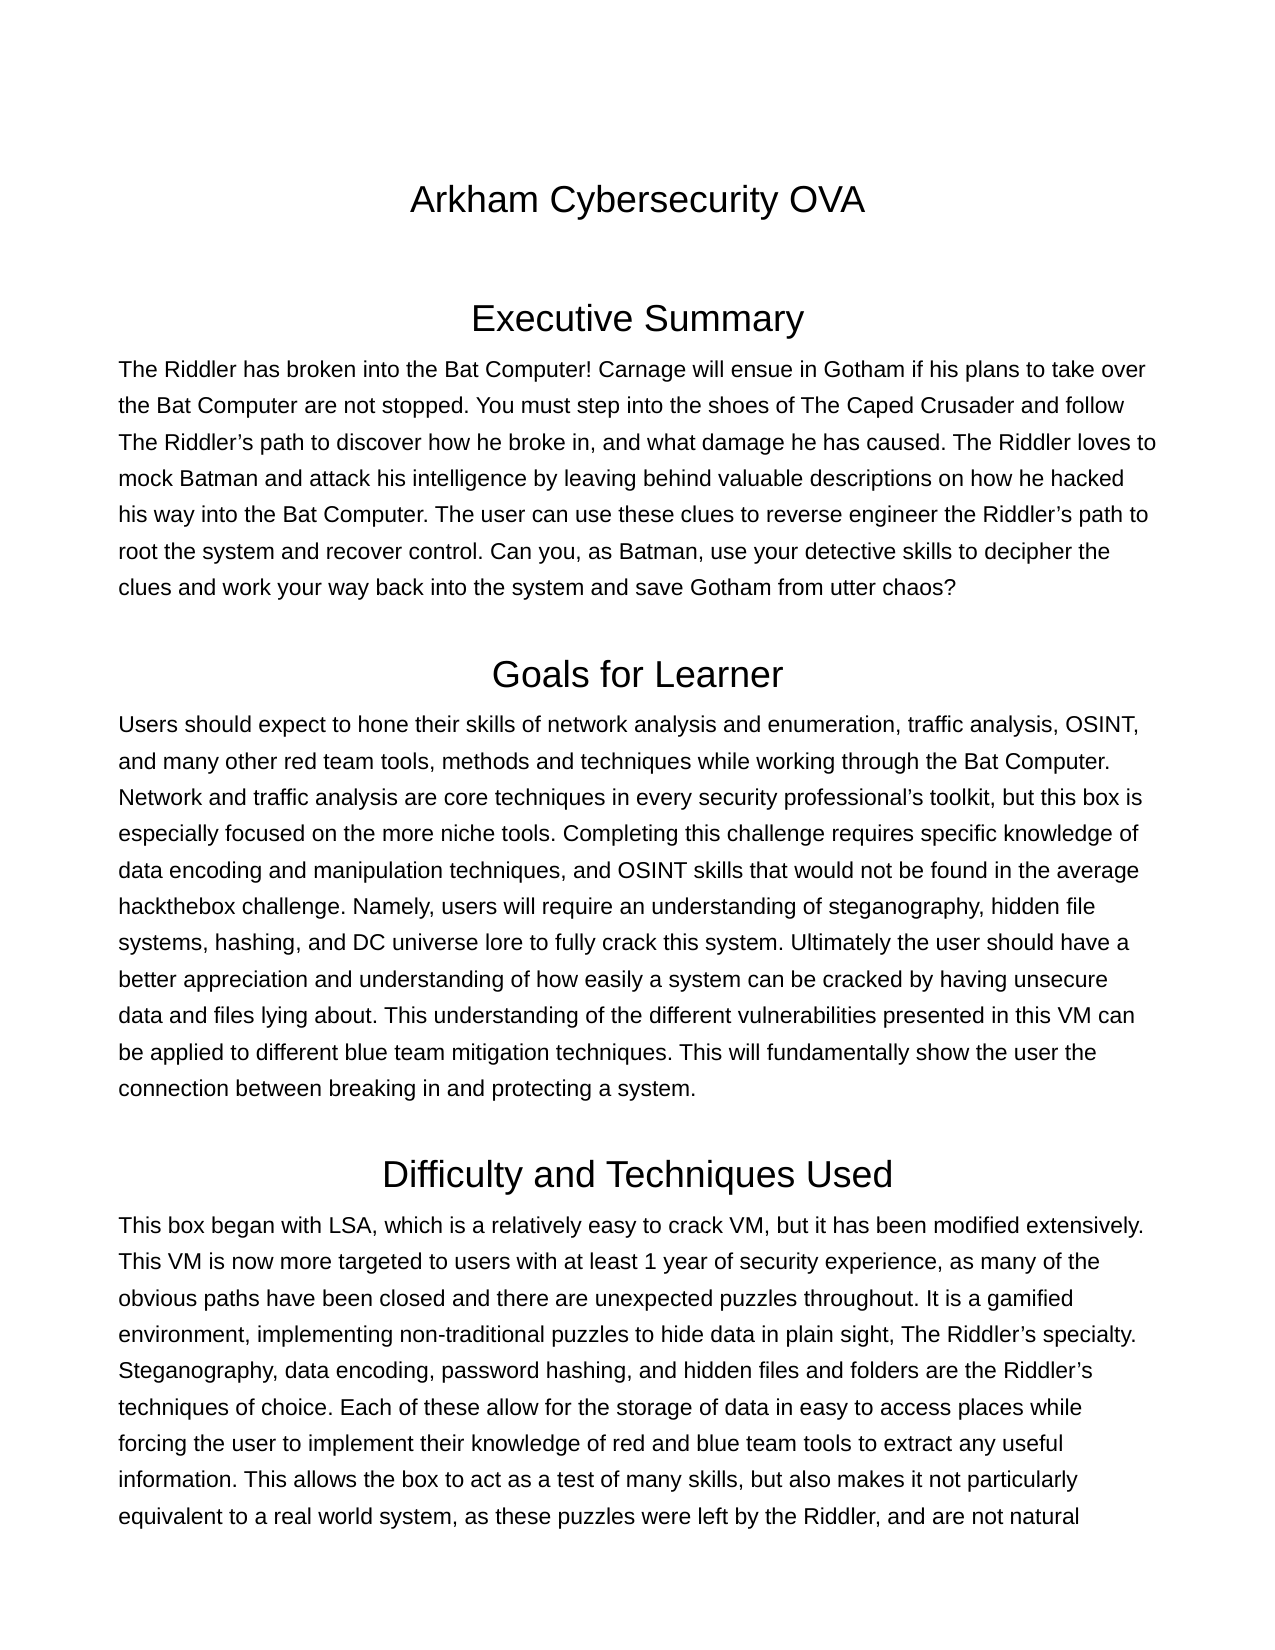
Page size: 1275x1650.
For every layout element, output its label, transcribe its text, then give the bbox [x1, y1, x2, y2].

text The Riddler has broken into the Bat Computer! Carnage will ensue in Gotham if his plans to take over the Bat Computer are not stopped. You must step into the shoes of The Caped Crusader and follow The Riddler’s path to discover how he broke in, and what damage he has caused. The Riddler loves to mock Batman and attack his intelligence by leaving behind valuable descriptions on how he hacked his way into the Bat Computer. The user can use these clues to reverse engineer the Riddler’s path to root the system and recover control. Can you, as Batman, use your detective skills to decipher the clues and work your way back into the system and save Gotham from utter chaos? [118, 356, 1157, 601]
text Goals for Learner [118, 652, 1157, 695]
text Users should expect to hone their skills of network analysis and enumeration, traffic analysis, OSINT, and many other red team tools, methods and techniques while working through the Bat Computer. Network and traffic analysis are core techniques in every security professional’s toolkit, but this box is especially focused on the more niche tools. Completing this challenge requires specific knowledge of data encoding and manipulation techniques, and OSINT skills that would not be found in the average hackthebox challenge. Namely, users will require an understanding of steganography, hidden file systems, hashing, and DC universe lore to fully crack this system. Ultimately the user should have a better appreciation and understanding of how easily a system can be cracked by having unsecure data and files lying about. This understanding of the different vulnerabilities presented in this VM can be applied to different blue team mitigation techniques. This will fundamentally show the user the connection between breaking in and protecting a system. [118, 711, 1157, 1101]
text Difficulty and Techniques Used [118, 1152, 1157, 1196]
text Arkham Cybersecurity OVA [118, 178, 1157, 221]
text This box began with LSA, which is a relatively easy to crack VM, but it has been modified extensively. This VM is now more targeted to users with at least 1 year of security experience, as many of the obvious paths have been closed and there are unexpected puzzles throughout. It is a gamified environment, implementing non-traditional puzzles to hide data in plain sight, The Riddler’s specialty. Steganography, data encoding, password hashing, and hidden files and folders are the Riddler’s techniques of choice. Each of these allow for the storage of data in easy to access places while forcing the user to implement their knowledge of red and blue team tools to extract any useful information. This allows the box to act as a test of many skills, but also makes it not particularly equivalent to a real world system, as these puzzles were left by the Riddler, and are not natural [118, 1212, 1157, 1529]
text Executive Summary [118, 297, 1157, 340]
